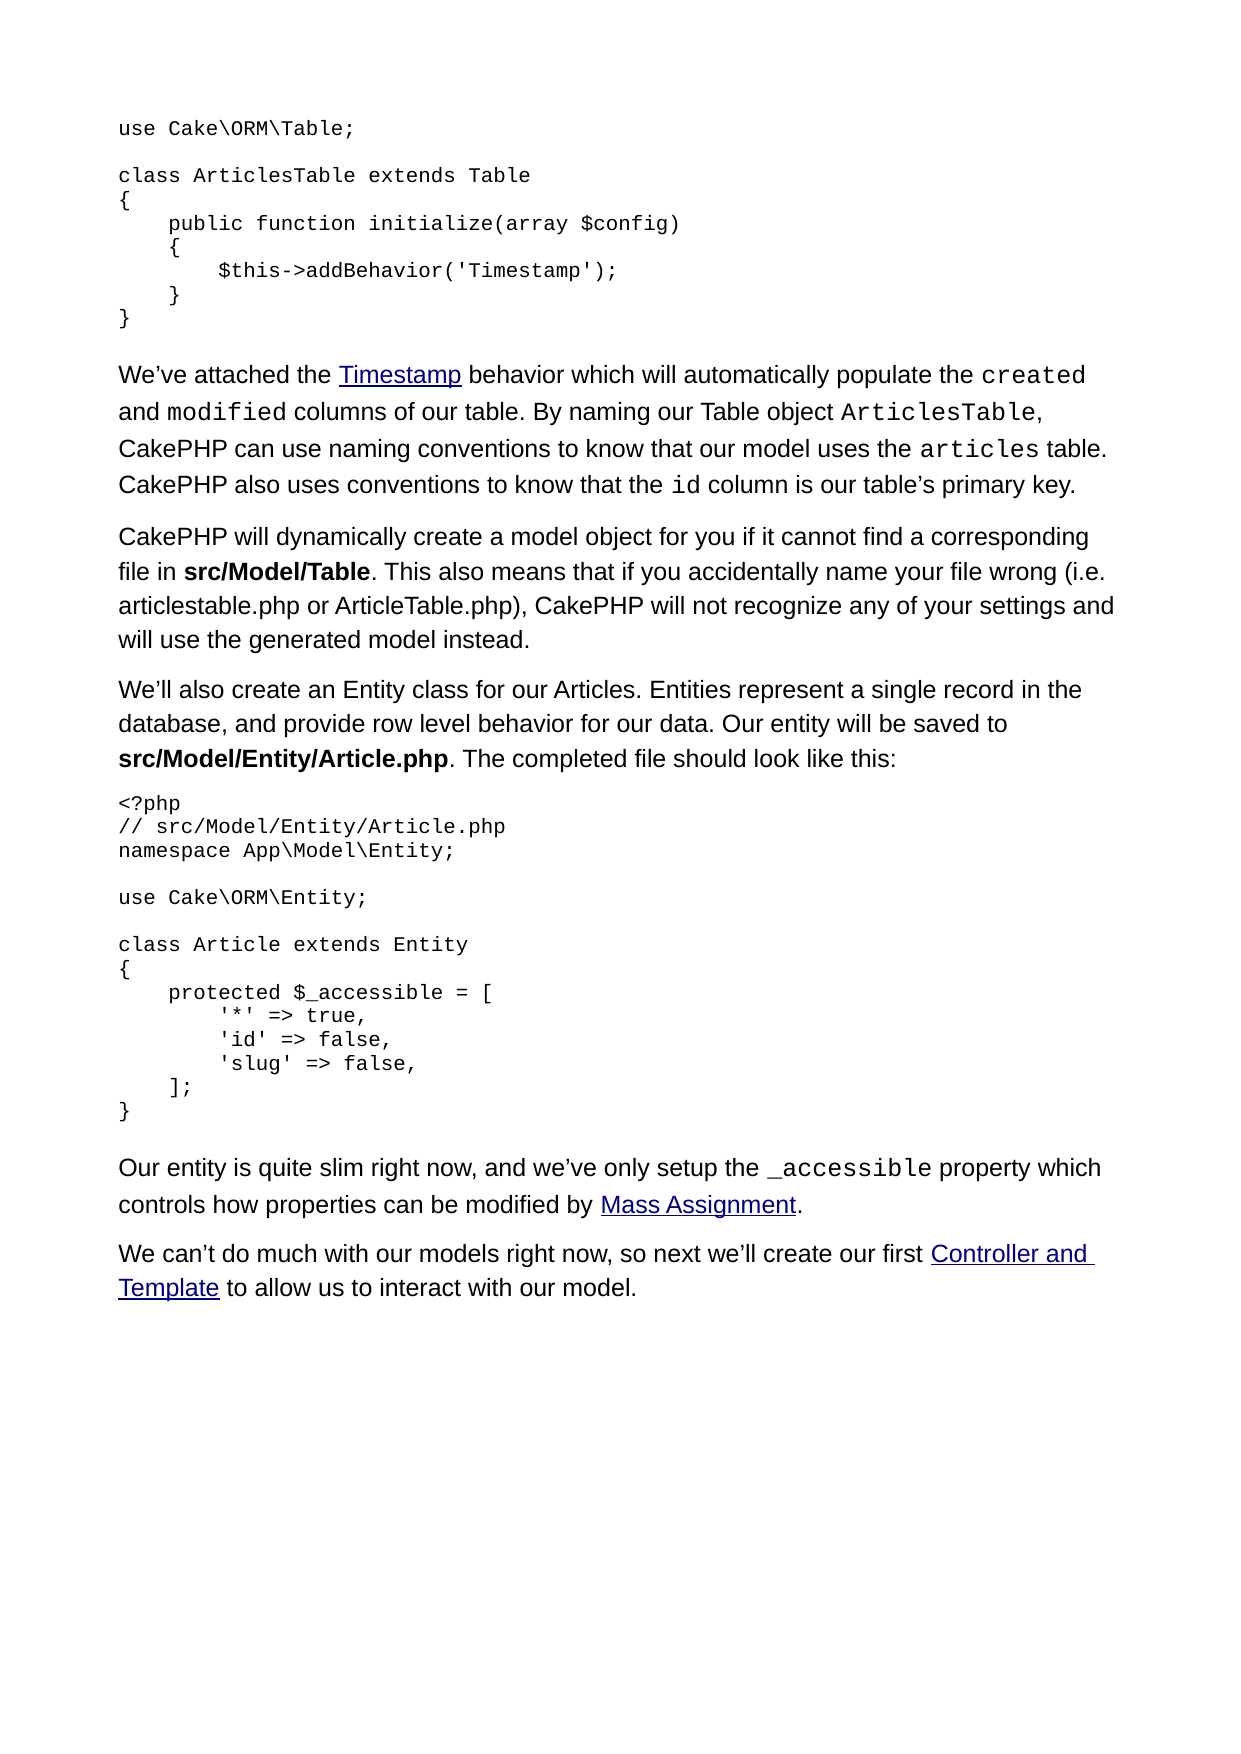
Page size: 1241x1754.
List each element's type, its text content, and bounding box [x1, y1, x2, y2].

text { [118, 958, 1122, 982]
text Our entity is quite slim right now, and we’ve only setup the _accessible property which controls how properties can be modified by Mass Assignment. [118, 1153, 1122, 1218]
text ]; [118, 1076, 1122, 1100]
text <?php [118, 793, 1122, 816]
text We’ve attached the Timestamp behavior which will automatically populate the created and modified columns of our table. By naming our Table object ArticlesTable, CakePHP can use naming conventions to know that our model uses the articles table. CakePHP also uses conventions to know that the id column is our table’s primary key. [118, 360, 1122, 501]
text use Cake\ORM\Table; [118, 118, 1122, 142]
text namespace App\Model\Entity; [118, 840, 1122, 863]
text class ArticlesTable extends Table [118, 165, 1122, 189]
text $this->addBehavior('Timestamp'); [118, 260, 1122, 284]
text } [118, 284, 1122, 307]
text { [118, 236, 1122, 260]
text // src/Model/Entity/Article.php [118, 816, 1122, 840]
text 'slug' => false, [118, 1053, 1122, 1076]
text class Article extends Entity [118, 934, 1122, 958]
text { [118, 189, 1122, 213]
text public function initialize(array $config) [118, 213, 1122, 236]
text } [118, 307, 1122, 331]
text 'id' => false, [118, 1029, 1122, 1053]
text } [118, 1100, 1122, 1124]
text use Cake\ORM\Entity; [118, 887, 1122, 911]
text protected $_accessible = [ [118, 982, 1122, 1005]
text CakePHP will dynamically create a model object for you if it cannot find a corresponding file in src/Model/Table. This also means that if you accidentally name your file wrong (i.e. articlestable.php or ArticleTable.php), CakePHP will not recognize any of your settings and will use the generated model instead. [118, 522, 1122, 654]
text We’ll also create an Entity class for our Articles. Entities represent a single record in the database, and provide row level behavior for our data. Our entity will be saved to src/Model/Entity/Article.php. The completed file should look like this: [118, 674, 1122, 772]
text '*' => true, [118, 1005, 1122, 1029]
text We can’t do much with our models right now, so next we’ll create our first Controller and Template to allow us to interact with our model. [118, 1239, 1122, 1302]
